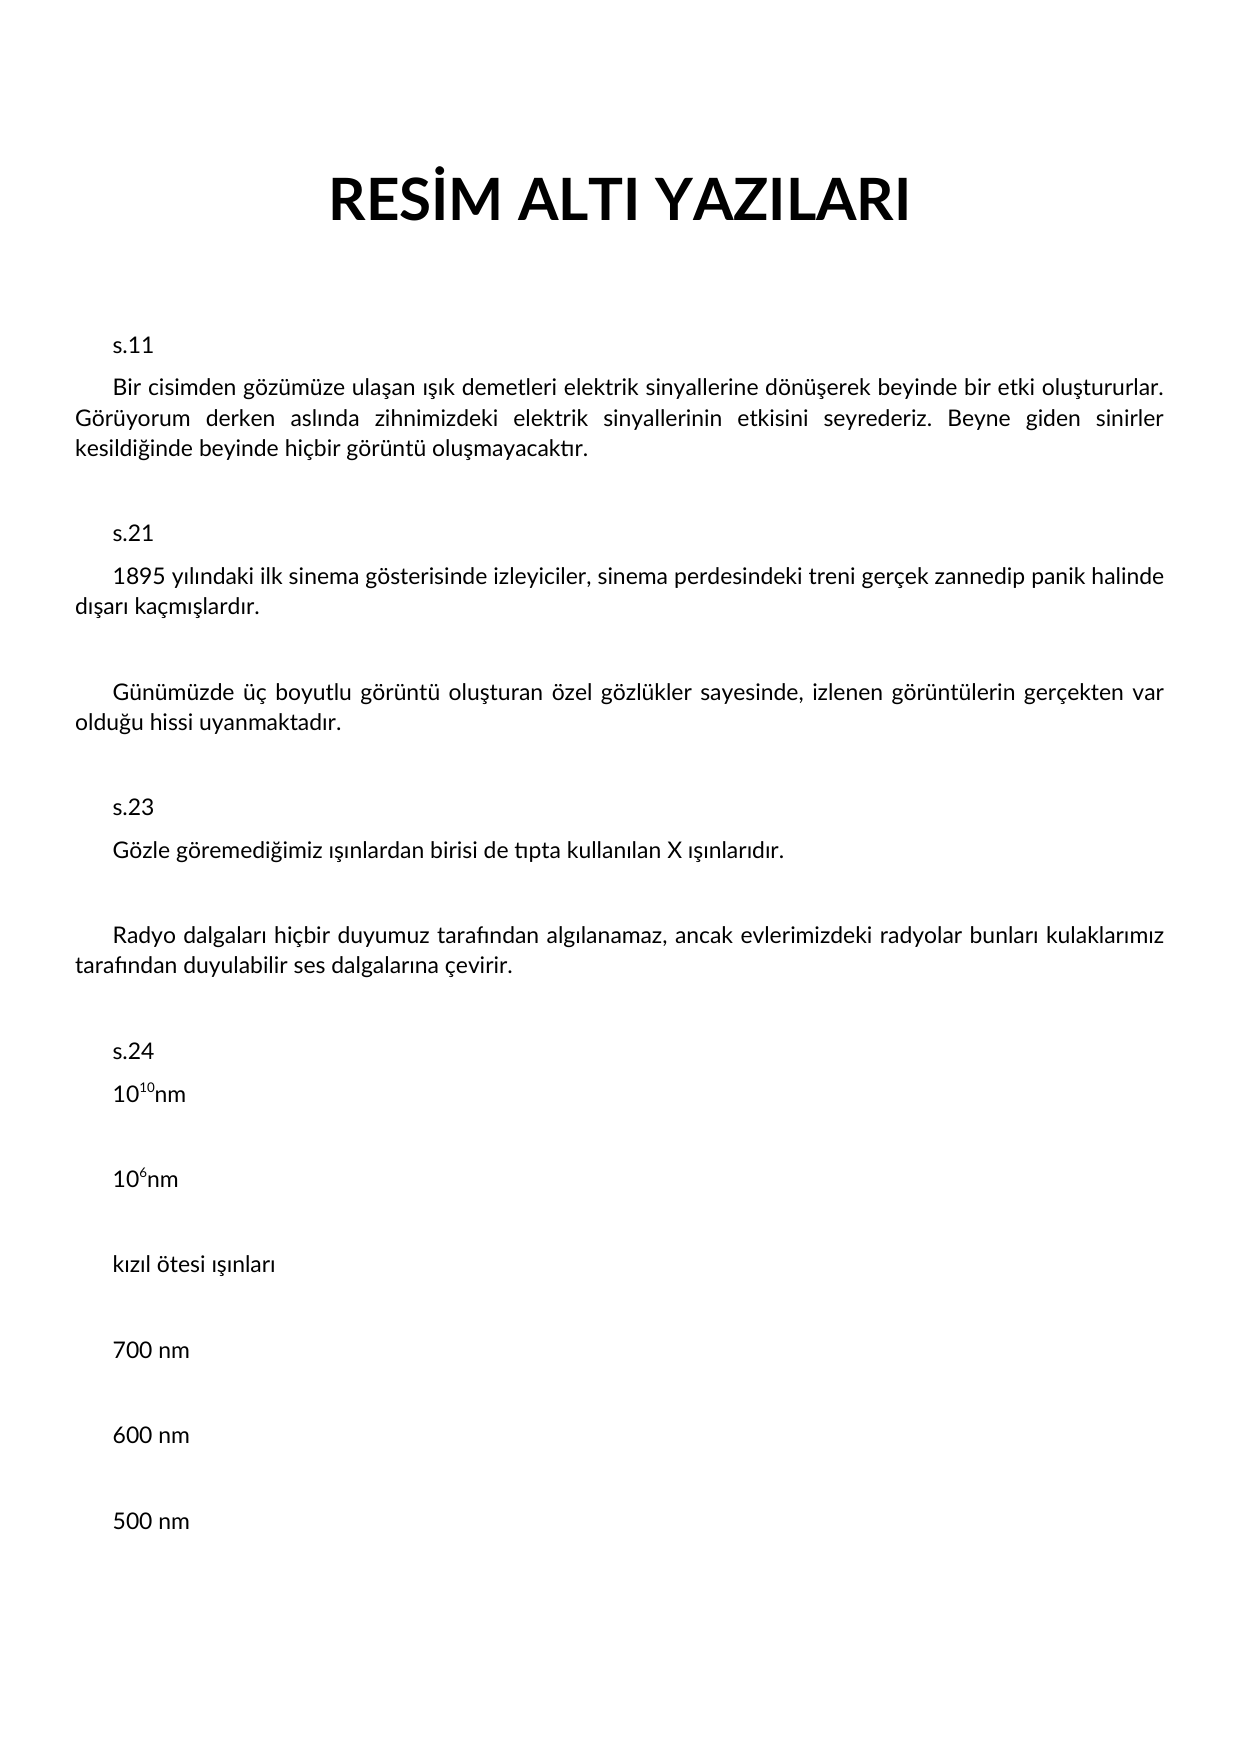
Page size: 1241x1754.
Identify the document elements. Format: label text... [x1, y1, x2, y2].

text 1010nm [75, 1079, 1165, 1107]
text 500 nm [75, 1506, 1165, 1534]
text 1895 yılındaki ilk sinema gösterisinde izleyiciler, sinema perdesindeki treni gerçek zannedip panik halinde dışarı kaçmışlardır. [75, 562, 1165, 619]
text 106nm [75, 1165, 1165, 1192]
text Gözle göremediğimiz ışınlardan birisi de tıpta kullanılan X ışınlarıdır. [75, 836, 1165, 863]
text s.21 [75, 519, 1165, 546]
text Radyo dalgaları hiçbir duyumuz tarafından algılanamaz, ancak evlerimizdeki radyolar bunları kulaklarımız tarafından duyulabilir ses dalgalarına çevirir. [75, 921, 1165, 979]
text kızıl ötesi ışınları [75, 1250, 1165, 1278]
text s.23 [75, 793, 1165, 820]
text 600 nm [75, 1421, 1165, 1448]
text Günümüzde üç boyutlu görüntü oluşturan özel gözlükler sayesinde, izlenen görüntülerin gerçekten var olduğu hissi uyanmaktadır. [75, 677, 1165, 735]
text 700 nm [75, 1336, 1165, 1363]
text Bir cisimden gözümüze ulaşan ışık demetleri elektrik sinyallerine dönüşerek beyinde bir etki oluştururlar. Görüyorum derken aslında zihnimizdeki elektrik sinyallerinin etkisini seyrederiz. Beyne giden sinirler kesildiğinde beyinde hiçbir görüntü oluşmayacaktır. [75, 373, 1165, 461]
subtitle RESİM ALTI YAZILARI [75, 162, 1165, 232]
text s.24 [75, 1037, 1165, 1064]
text s.11 [75, 330, 1165, 358]
